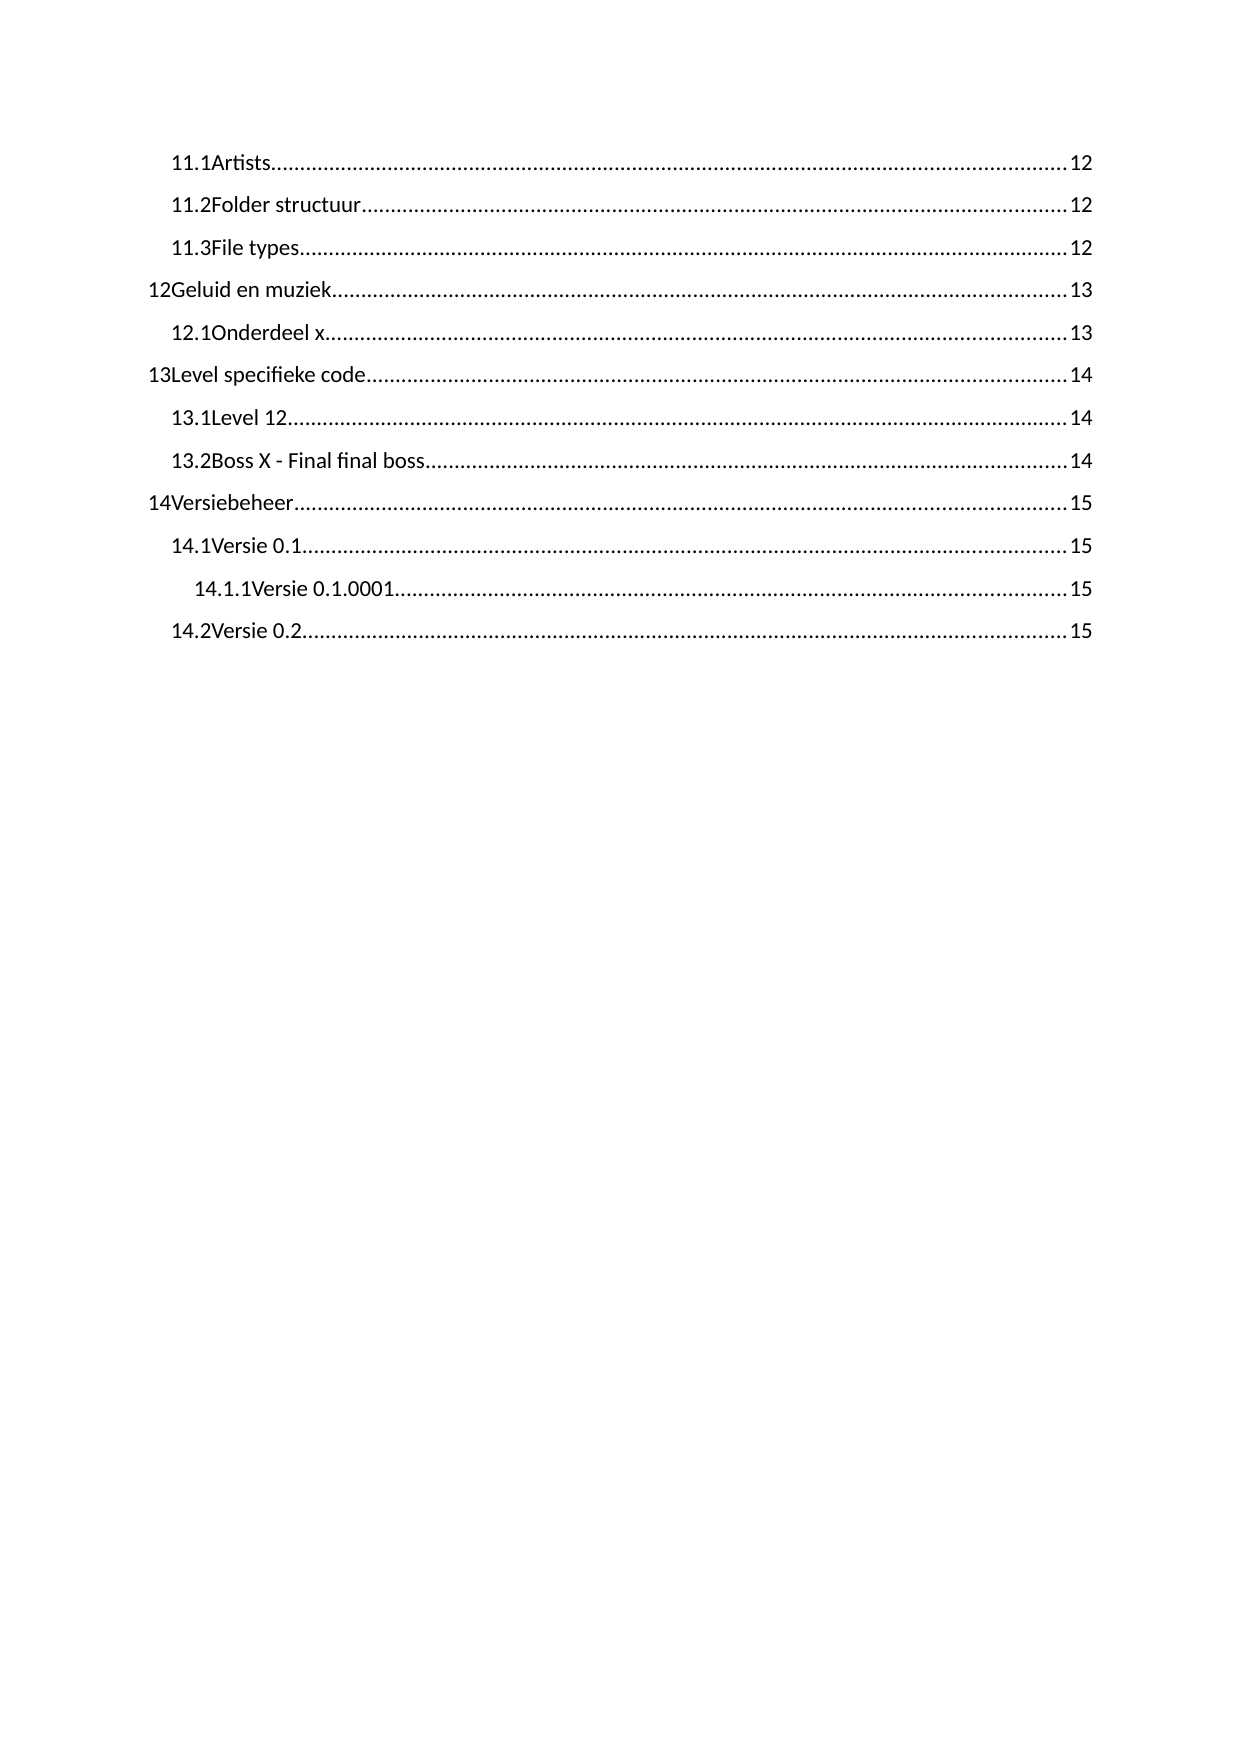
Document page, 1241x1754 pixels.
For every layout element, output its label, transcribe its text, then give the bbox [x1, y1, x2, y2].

text 13Level specifieke code 14 [148, 361, 1093, 389]
text 13.1Level 12 14 [171, 403, 1093, 431]
text 12.1Onderdeel x 13 [171, 318, 1093, 346]
text 14.1.1Versie 0.1.0001 15 [193, 574, 1093, 602]
text 14.2Versie 0.2 15 [171, 616, 1093, 644]
text 11.3File types 12 [171, 233, 1093, 261]
text 12Geluid en muziek 13 [148, 275, 1093, 303]
text 11.1Artists 12 [171, 148, 1093, 176]
text 14.1Versie 0.1 15 [171, 531, 1093, 559]
text 11.2Folder structuur 12 [171, 190, 1093, 218]
text 14Versiebeheer 15 [148, 488, 1093, 516]
text 13.2Boss X - Final final boss 14 [171, 446, 1093, 474]
